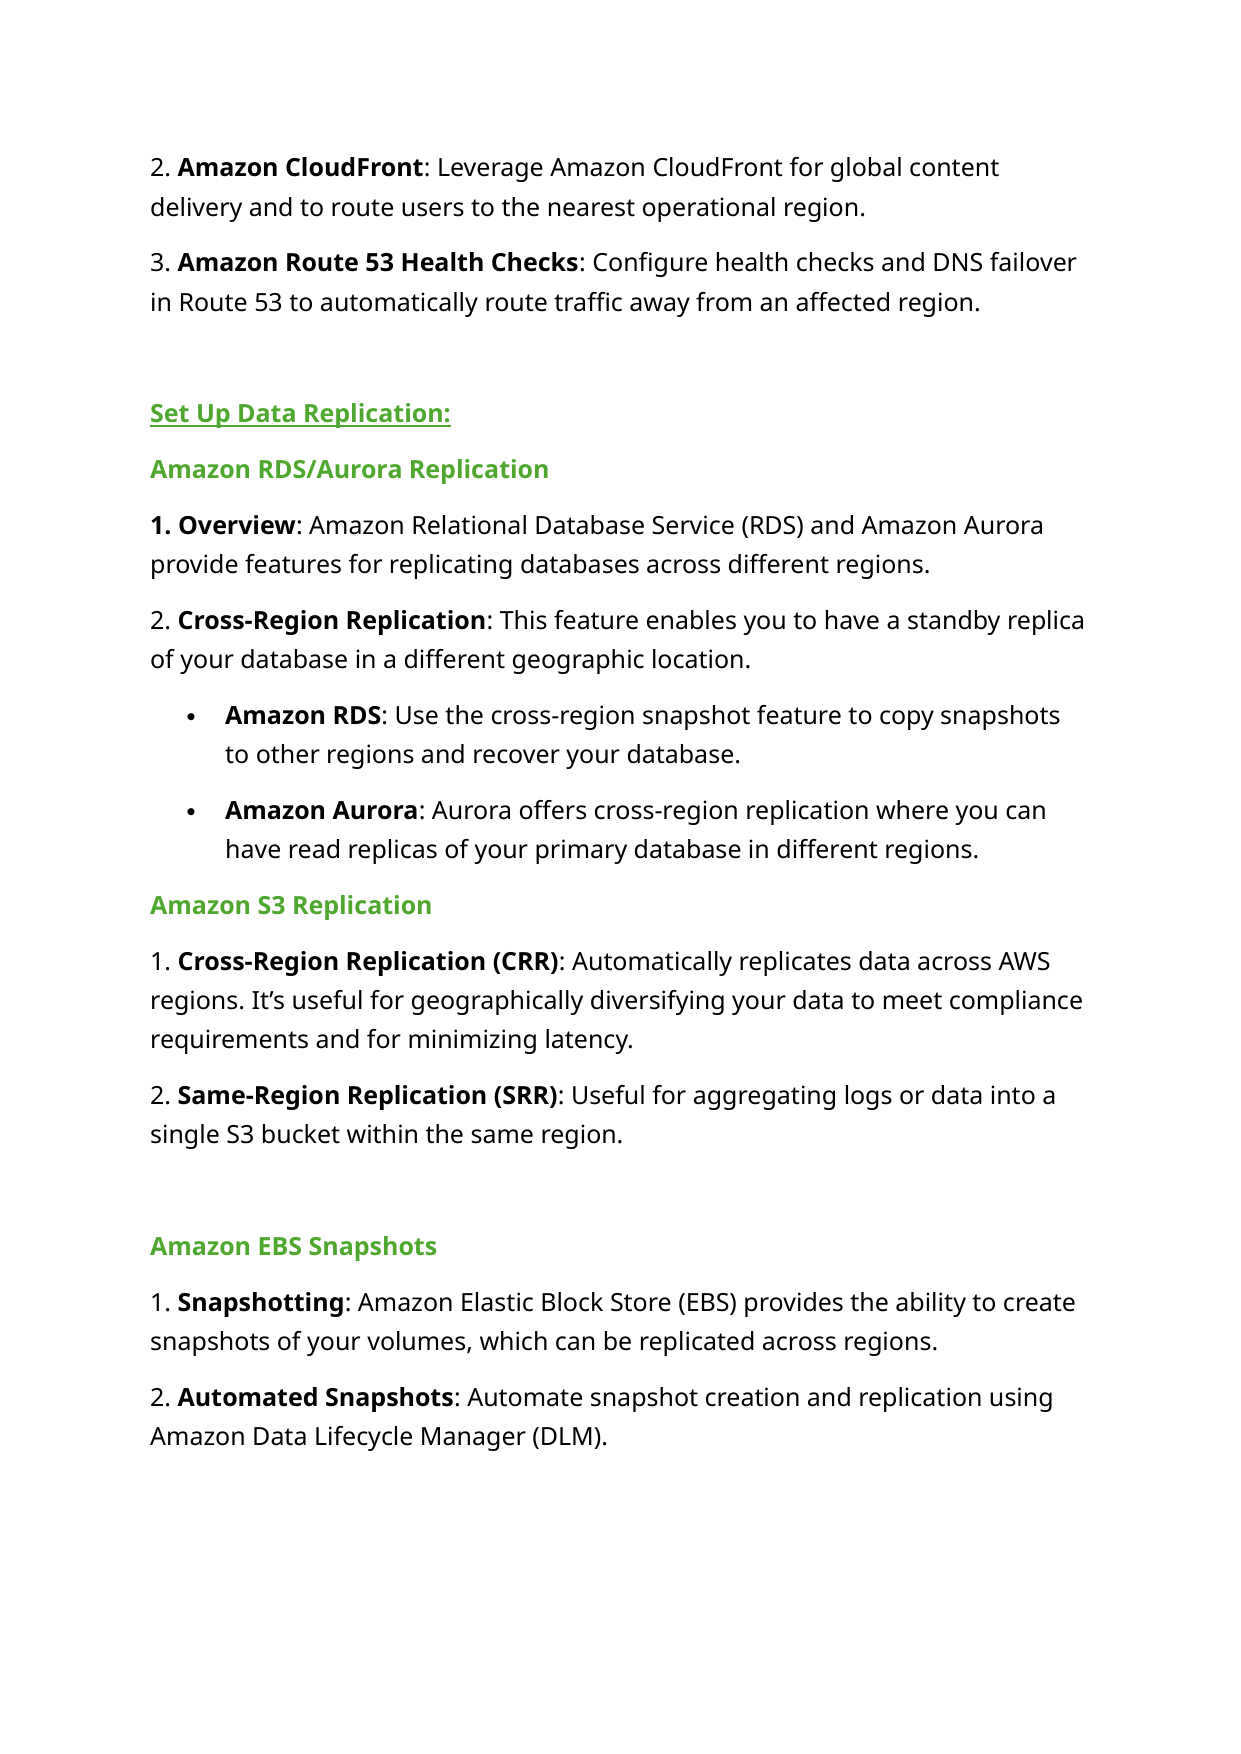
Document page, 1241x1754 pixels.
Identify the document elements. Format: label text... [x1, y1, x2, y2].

list Amazon RDS: Use the cross-region snapshot feature to copy snapshots to other regions and recover your database. [187, 697, 1090, 771]
text 1. Overview: Amazon Relational Database Service (RDS) and Amazon Aurora provide features for replicating databases across different regions. [150, 507, 1090, 581]
text 2. Automated Snapshots: Automate snapshot creation and replication using Amazon Data Lifecycle Manager (DLM). [150, 1379, 1090, 1452]
text Amazon S3 Replication [150, 887, 1090, 922]
text Set Up Data Replication: [150, 396, 1090, 430]
text 2. Same-Region Replication (SRR): Useful for aggregating logs or data into a single S3 bucket within the same region. [150, 1077, 1090, 1151]
text Amazon EBS Snapshots [150, 1228, 1090, 1262]
text 3. Amazon Route 53 Health Checks: Configure health checks and DNS failover in Route 53 to automatically route traffic away from an affected region. [150, 245, 1090, 318]
text 1. Snapshotting: Amazon Elastic Block Store (EBS) provides the ability to create snapshots of your volumes, which can be replicated across regions. [150, 1284, 1090, 1357]
text 2. Cross-Region Replication: This feature enables you to have a standby replica of your database in a different geographic location. [150, 602, 1090, 676]
text 2. Amazon CloudFront: Leverage Amazon CloudFront for global content delivery and to route users to the nearest operational region. [150, 150, 1090, 223]
text Amazon RDS/Aurora Replication [150, 452, 1090, 486]
list Amazon Aurora: Aurora offers cross-region replication where you can have read replicas of your primary database in different regions. [187, 792, 1090, 866]
text 1. Cross-Region Replication (CRR): Automatically replicates data across AWS regions. It’s useful for geographically diversifying your data to meet compliance requirements and for minimizing latency. [150, 943, 1090, 1056]
